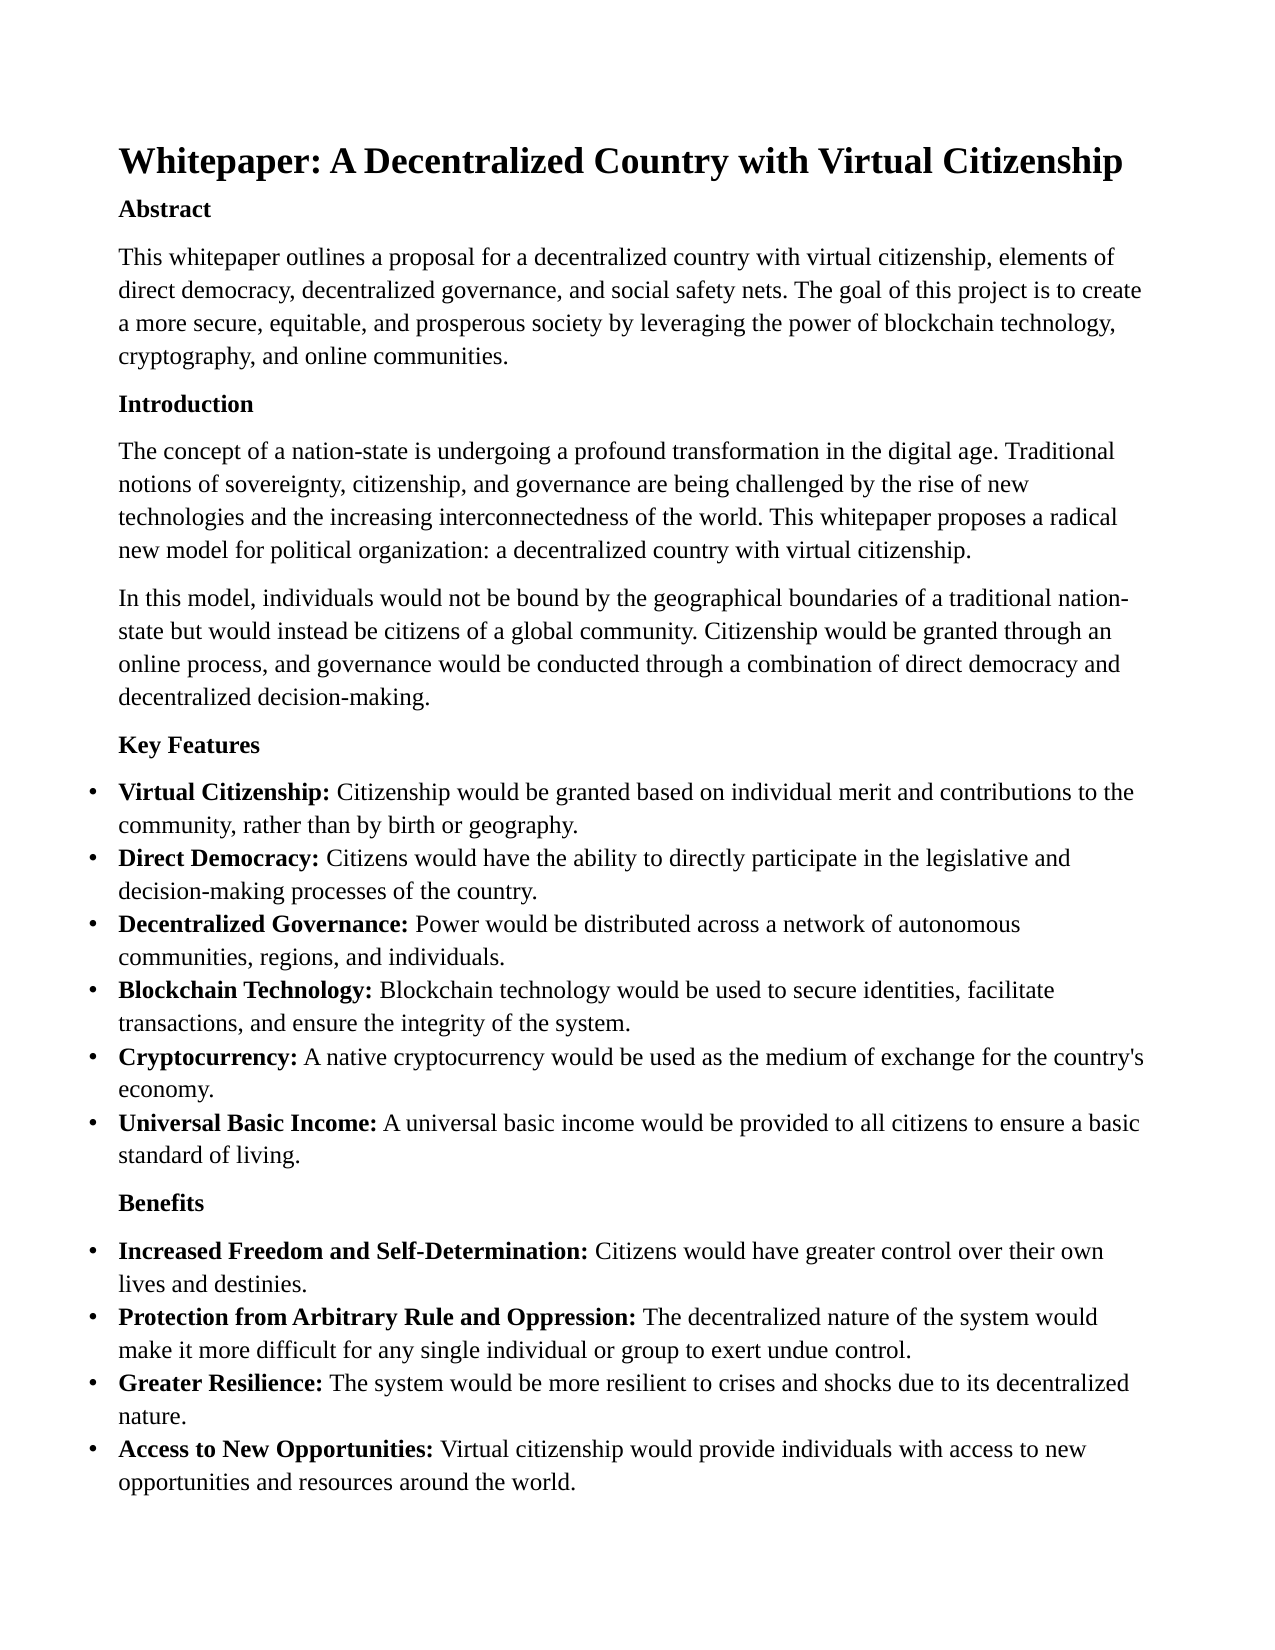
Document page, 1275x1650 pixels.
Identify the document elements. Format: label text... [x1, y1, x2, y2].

list Blockchain Technology: Blockchain technology would be used to secure identities, facilitate transactions, and ensure the integrity of the system. [118, 976, 1157, 1037]
list Greater Resilience: The system would be more resilient to crises and shocks due to its decentralized nature. [118, 1368, 1157, 1430]
text In this model, individuals would not be bound by the geographical boundaries of a traditional nation-state but would instead be citizens of a global community. Citizenship would be granted through an online process, and governance would be conducted through a combination of direct democracy and decentralized decision-making. [118, 583, 1157, 711]
text Benefits [118, 1188, 1157, 1217]
text Abstract [118, 194, 1157, 223]
text Key Features [118, 730, 1157, 758]
list Decentralized Governance: Power would be distributed across a network of autonomous communities, regions, and individuals. [118, 909, 1157, 971]
text Introduction [118, 389, 1157, 418]
list Universal Basic Income: A universal basic income would be provided to all citizens to ensure a basic standard of living. [118, 1108, 1157, 1169]
text This whitepaper outlines a proposal for a decentralized country with virtual citizenship, elements of direct democracy, decentralized governance, and social safety nets. The goal of this project is to create a more secure, equitable, and prosperous society by leveraging the power of blockchain technology, cryptography, and online communities. [118, 242, 1157, 370]
text The concept of a nation-state is undergoing a profound transformation in the digital age. Traditional notions of sovereignty, citizenship, and governance are being challenged by the rise of new technologies and the increasing interconnectedness of the world. This whitepaper proposes a radical new model for political organization: a decentralized country with virtual citizenship. [118, 436, 1157, 564]
list Cryptocurrency: A native cryptocurrency would be used as the medium of exchange for the country's economy. [118, 1042, 1157, 1103]
subtitle Whitepaper: A Decentralized Country with Virtual Citizenship [118, 139, 1157, 182]
list Virtual Citizenship: Citizenship would be granted based on individual merit and contributions to the community, rather than by birth or geography. [118, 777, 1157, 839]
list Access to New Opportunities: Virtual citizenship would provide individuals with access to new opportunities and resources around the world. [118, 1434, 1157, 1496]
list Increased Freedom and Self-Determination: Citizens would have greater control over their own lives and destinies. [118, 1236, 1157, 1298]
list Protection from Arbitrary Rule and Oppression: The decentralized nature of the system would make it more difficult for any single individual or group to exert undue control. [118, 1302, 1157, 1364]
list Direct Democracy: Citizens would have the ability to directly participate in the legislative and decision-making processes of the country. [118, 843, 1157, 905]
